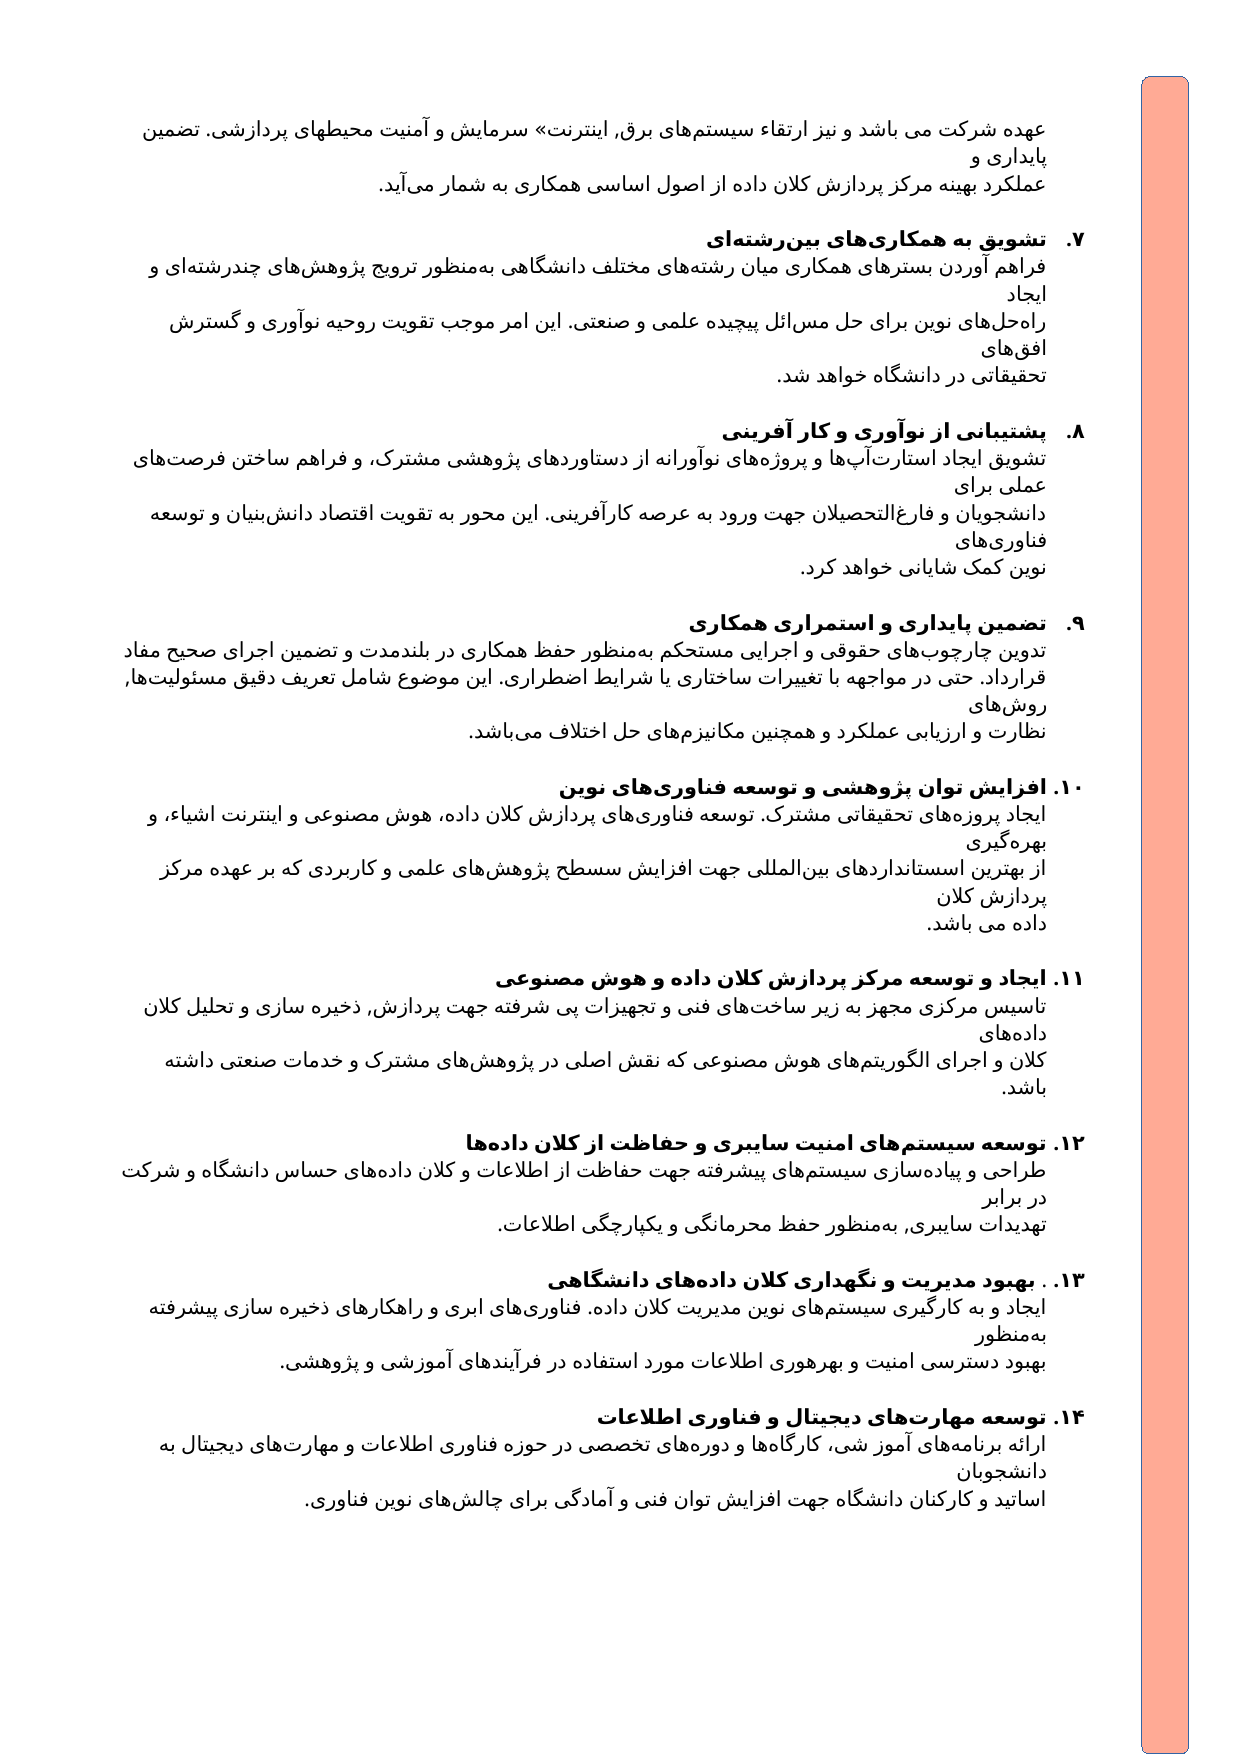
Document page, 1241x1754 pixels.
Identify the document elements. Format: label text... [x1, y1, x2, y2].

list توسعه سیستم‌های امنیت سایبری و حفاظت از کلان داده‌ها [118, 1132, 1084, 1159]
list قرارداد. حتی در مواجهه با تغییرات ساختاری یا شرایط اضطراری. این موضوع شامل تعریف دقیق مسئولیت‌ها, روش‌های [118, 666, 1084, 720]
list ایجاد و به کارگیری سیستم‌های نوین مدیریت کلان داده. فناوری‌های ابری و راهکارهای ذخیره سازی پیشرفته به‌منظور [118, 1296, 1084, 1350]
list ارائه برنامه‌های آموز شی، کارگاه‌ها و دوره‌های تخصصی در حوزه فناوری اطلاعات و مهارت‌های دیجیتال به دانشجوبان [118, 1433, 1084, 1487]
list ایجاد و توسعه مرکز پردازش کلان داده و هوش مصنوعی [118, 967, 1084, 994]
list نوین کمک شایانی خواهد کرد. [118, 556, 1084, 583]
list تدوین چارچوب‌های حقوقی و اجرایی مستحکم به‌منظور حفظ همکاری در بلندمدت و تضمین اجرای صحیح مفاد [118, 638, 1084, 666]
list عهده شرکت می باشد و نیز ارتقاء سیستم‌های برق, اینترنت» سرمایش و آمنیت محیطهای پردازشی. تضمین پایداری و [118, 118, 1084, 172]
list طراحی و پیاده‌سازی سیستم‌های پیشرفته جهت حفاظت از اطلاعات و کلان داده‌های حساس دانشگاه و شرکت در برابر [118, 1159, 1084, 1213]
list تشویق ایجاد استارت‌آپ‌ها و پروژه‌های نوآورانه از دستاوردهای پژوهشی مشترک، و فراهم ساختن فرصت‌های عملی برای [118, 447, 1084, 501]
list دانشجویان و فارغ‌التحصیلان جهت ورود به عرصه کارآفرینی. اين محور به تقویت اقتصاد دانش‌بنیان و توسعه فناوری‌های [118, 501, 1084, 556]
list تشویق به همکاری‌های بین‌رشته‌ای [118, 228, 1084, 255]
list کلان و اجرای الگوریتم‌های هوش مصنوعی که نقش اصلی در پژوهش‌های مشترک و خدمات صنعتی داشته باشد. [118, 1049, 1084, 1103]
list نظارت و ارزیابی عملکرد و همچنین مکانیزم‌های حل اختلاف می‌باشد. [118, 720, 1084, 747]
list ایجاد پروزه‌های تحقیقاتی مشترک. توسعه فناوری‌های پردازش کلان داده، هوش مصنوعی و اینترنت اشیاء، و بهره‌گیری [118, 803, 1084, 857]
list تحقیقاتی در دانشگاه خواهد شد. [118, 364, 1084, 391]
list تضمین پایداری و استمراری همکاری [118, 611, 1084, 638]
list بهبود دسترسی امنیت و بهرهوری اطلاعات مورد استفاده در فرآیندهای آموزشی و پژوهشی. [118, 1350, 1084, 1377]
list راه‌حل‌های نوین برای حل مس‌ائل پیچیده علمی و صنعتی. اين امر موجب تقویت روحیه نوآوری و گسترش افق‌های [118, 310, 1084, 364]
list پشتیبانی از نوآوری و کار آفرینی [118, 420, 1084, 447]
list افزایش توان پژوهشی و توسعه فناوری‌های نوین [118, 776, 1084, 803]
list . بهبود مدیریت و نگهداری کلان داده‌های دانشگاهی [118, 1269, 1084, 1296]
list فراهم آوردن بسترهای همکاری میان رشته‌های مختلف دانشگاهی به‌منظور ترویج پژوهش‌های چندرشته‌ای و ایجاد [118, 255, 1084, 310]
list داده می باشد. [118, 912, 1084, 939]
list عملکرد بهینه مرکز پردازش کلان داده از اصول اساسی همکاری به شمار می‌آید. [118, 172, 1084, 200]
list تهدیدات سایبری, به‌منظور حفظ محرمانگی و یکپارچگی اطلاعات. [118, 1213, 1084, 1240]
list اساتید و کارکنان دانشگاه جهت افزايش توان فنی و آمادگی برای چالش‌های نوین فناوری. [118, 1487, 1084, 1515]
list تاسیس مرکزی مجهز به زیر ساخت‌های فنی و تجهیزات پی شرفته جهت پردازش, ذخیره سازی و تحلیل کلان داده‌های [118, 994, 1084, 1049]
list از بهترین اسستانداردهای بین‌المللی جهت افزایش سسطح پژوهش‌های علمی و کاربردی که بر عهده مرکز پردازش کلان [118, 857, 1084, 912]
list توسعه مهارت‌های دیجیتال و فناوری اطلاعات [118, 1406, 1084, 1433]
